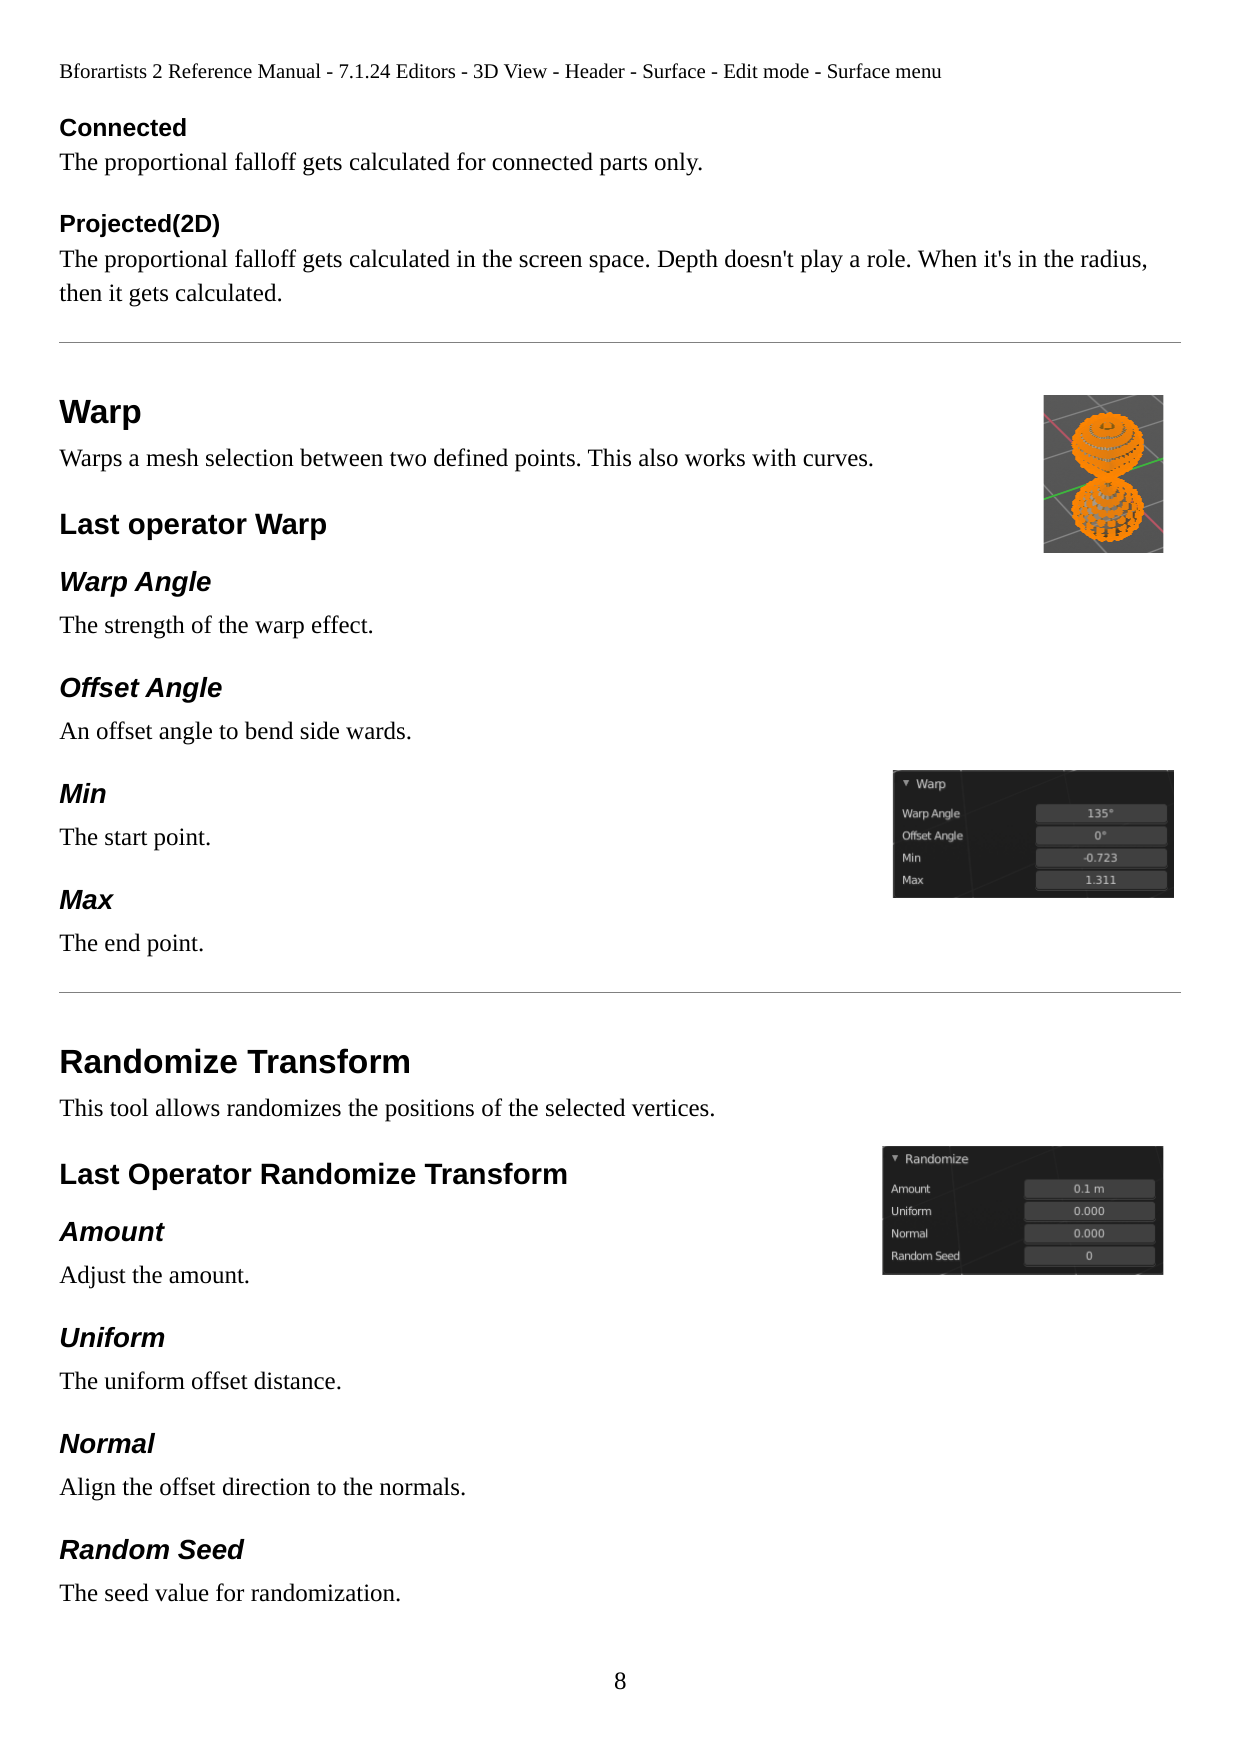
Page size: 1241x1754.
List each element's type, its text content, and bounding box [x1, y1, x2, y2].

subtitle Last operator Warp [59, 507, 1043, 541]
text The proportional falloff gets calculated in the screen space. Depth doesn't play a role. When it's in the radius, then it gets calculated. [59, 244, 1181, 307]
picture [892, 770, 1174, 898]
subtitle [1164, 507, 1181, 541]
subtitle Random Seed [59, 1533, 1181, 1565]
text Warps a mesh selection between two defined points. This also works with curves. [59, 443, 1043, 472]
subtitle Warp [59, 392, 1181, 431]
text Adjust the amount. [59, 1260, 1181, 1289]
text The seed value for randomization. [59, 1578, 1181, 1607]
text The uniform offset distance. [59, 1366, 1181, 1395]
subtitle Randomize Transform [59, 1042, 1181, 1081]
text The proportional falloff gets calculated for connected parts only. [59, 147, 1181, 176]
text The start point. [59, 822, 892, 851]
picture [882, 1146, 1164, 1275]
subtitle Normal [59, 1427, 1181, 1459]
subtitle Uniform [59, 1322, 1181, 1353]
subtitle [1164, 1216, 1181, 1247]
text An offset angle to bend side wards. [59, 716, 1181, 745]
text The end point. [59, 928, 1181, 957]
subtitle Warp Angle [59, 566, 1181, 598]
subtitle [1174, 778, 1181, 809]
subtitle Offset Angle [59, 672, 1181, 704]
subtitle Connected [59, 113, 1181, 141]
picture [1043, 395, 1164, 553]
subtitle Max [59, 884, 1181, 916]
text This tool allows randomizes the positions of the selected vertices. [59, 1093, 1181, 1122]
text The strength of the warp effect. [59, 610, 1181, 639]
subtitle Amount [59, 1216, 882, 1247]
subtitle Projected(2D) [59, 209, 1181, 237]
text Align the offset direction to the normals. [59, 1472, 1181, 1501]
subtitle Last Operator Randomize Transform [59, 1157, 882, 1191]
subtitle Min [59, 778, 892, 809]
